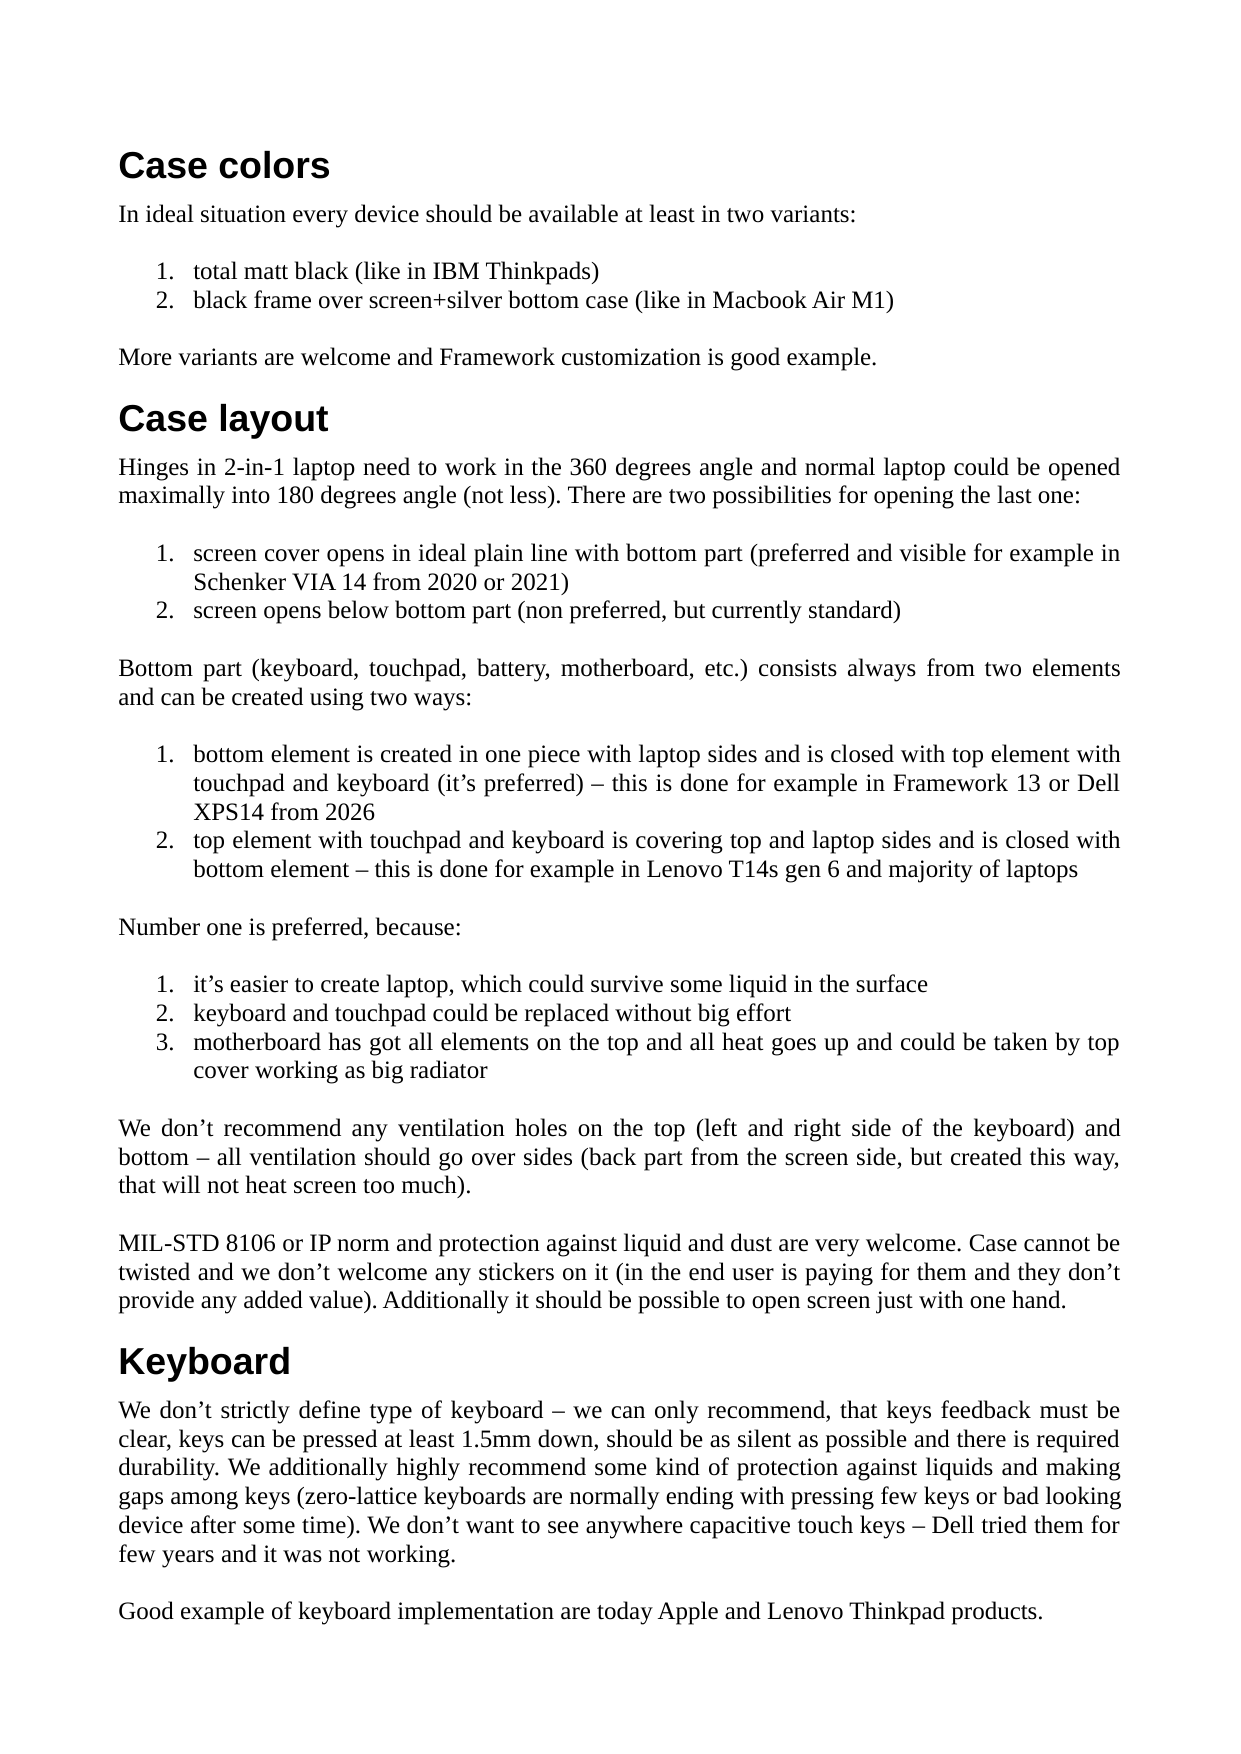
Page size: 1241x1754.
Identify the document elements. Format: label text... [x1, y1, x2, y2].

subtitle Case layout [118, 396, 1122, 439]
list total matt black (like in IBM Thinkpads) [156, 256, 1122, 285]
text Good example of keyboard implementation are today Apple and Lenovo Thinkpad products. [118, 1596, 1122, 1625]
subtitle Case colors [118, 143, 1122, 186]
subtitle Keyboard [118, 1339, 1122, 1382]
text We don’t strictly define type of keyboard – we can only recommend, that keys feedback must be clear, keys can be pressed at least 1.5mm down, should be as silent as possible and there is required durability. We additionally highly recommend some kind of protection against liquids and making gaps among keys (zero-lattice keyboards are normally ending with pressing few keys or bad looking device after some time). We don’t want to see anywhere capacitive touch keys – Dell tried them for few years and it was not working. [118, 1395, 1122, 1567]
text More variants are welcome and Framework customization is good example. [118, 342, 1122, 371]
text MIL-STD 8106 or IP norm and protection against liquid and dust are very welcome. Case cannot be twisted and we don’t welcome any stickers on it (in the end user is paying for them and they don’t provide any added value). Additionally it should be possible to open screen just with one hand. [118, 1228, 1122, 1314]
list keyboard and touchpad could be replaced without big effort [156, 998, 1122, 1027]
list it’s easier to create laptop, which could survive some liquid in the surface [156, 969, 1122, 998]
text Number one is preferred, because: [118, 912, 1122, 941]
text We don’t recommend any ventilation holes on the top (left and right side of the keyboard) and bottom – all ventilation should go over sides (back part from the screen side, but created this way, that will not heat screen too much). [118, 1113, 1122, 1199]
list bottom element is created in one piece with laptop sides and is closed with top element with touchpad and keyboard (it’s preferred) – this is done for example in Framework 13 or Dell XPS14 from 2026 [156, 739, 1122, 826]
text In ideal situation every device should be available at least in two variants: [118, 199, 1122, 227]
text Bottom part (keyboard, touchpad, battery, motherboard, etc.) consists always from two elements and can be created using two ways: [118, 653, 1122, 711]
list screen opens below bottom part (non preferred, but currently standard) [156, 596, 1122, 624]
list screen cover opens in ideal plain line with bottom part (preferred and visible for example in Schenker VIA 14 from 2020 or 2021) [156, 538, 1122, 596]
list black frame over screen+silver bottom case (like in Macbook Air M1) [156, 285, 1122, 314]
list motherboard has got all elements on the top and all heat goes up and could be taken by top cover working as big radiator [156, 1027, 1122, 1084]
list top element with touchpad and keyboard is covering top and laptop sides and is closed with bottom element – this is done for example in Lenovo T14s gen 6 and majority of laptops [156, 826, 1122, 883]
text Hinges in 2-in-1 laptop need to work in the 360 degrees angle and normal laptop could be opened maximally into 180 degrees angle (not less). There are two possibilities for opening the last one: [118, 452, 1122, 509]
